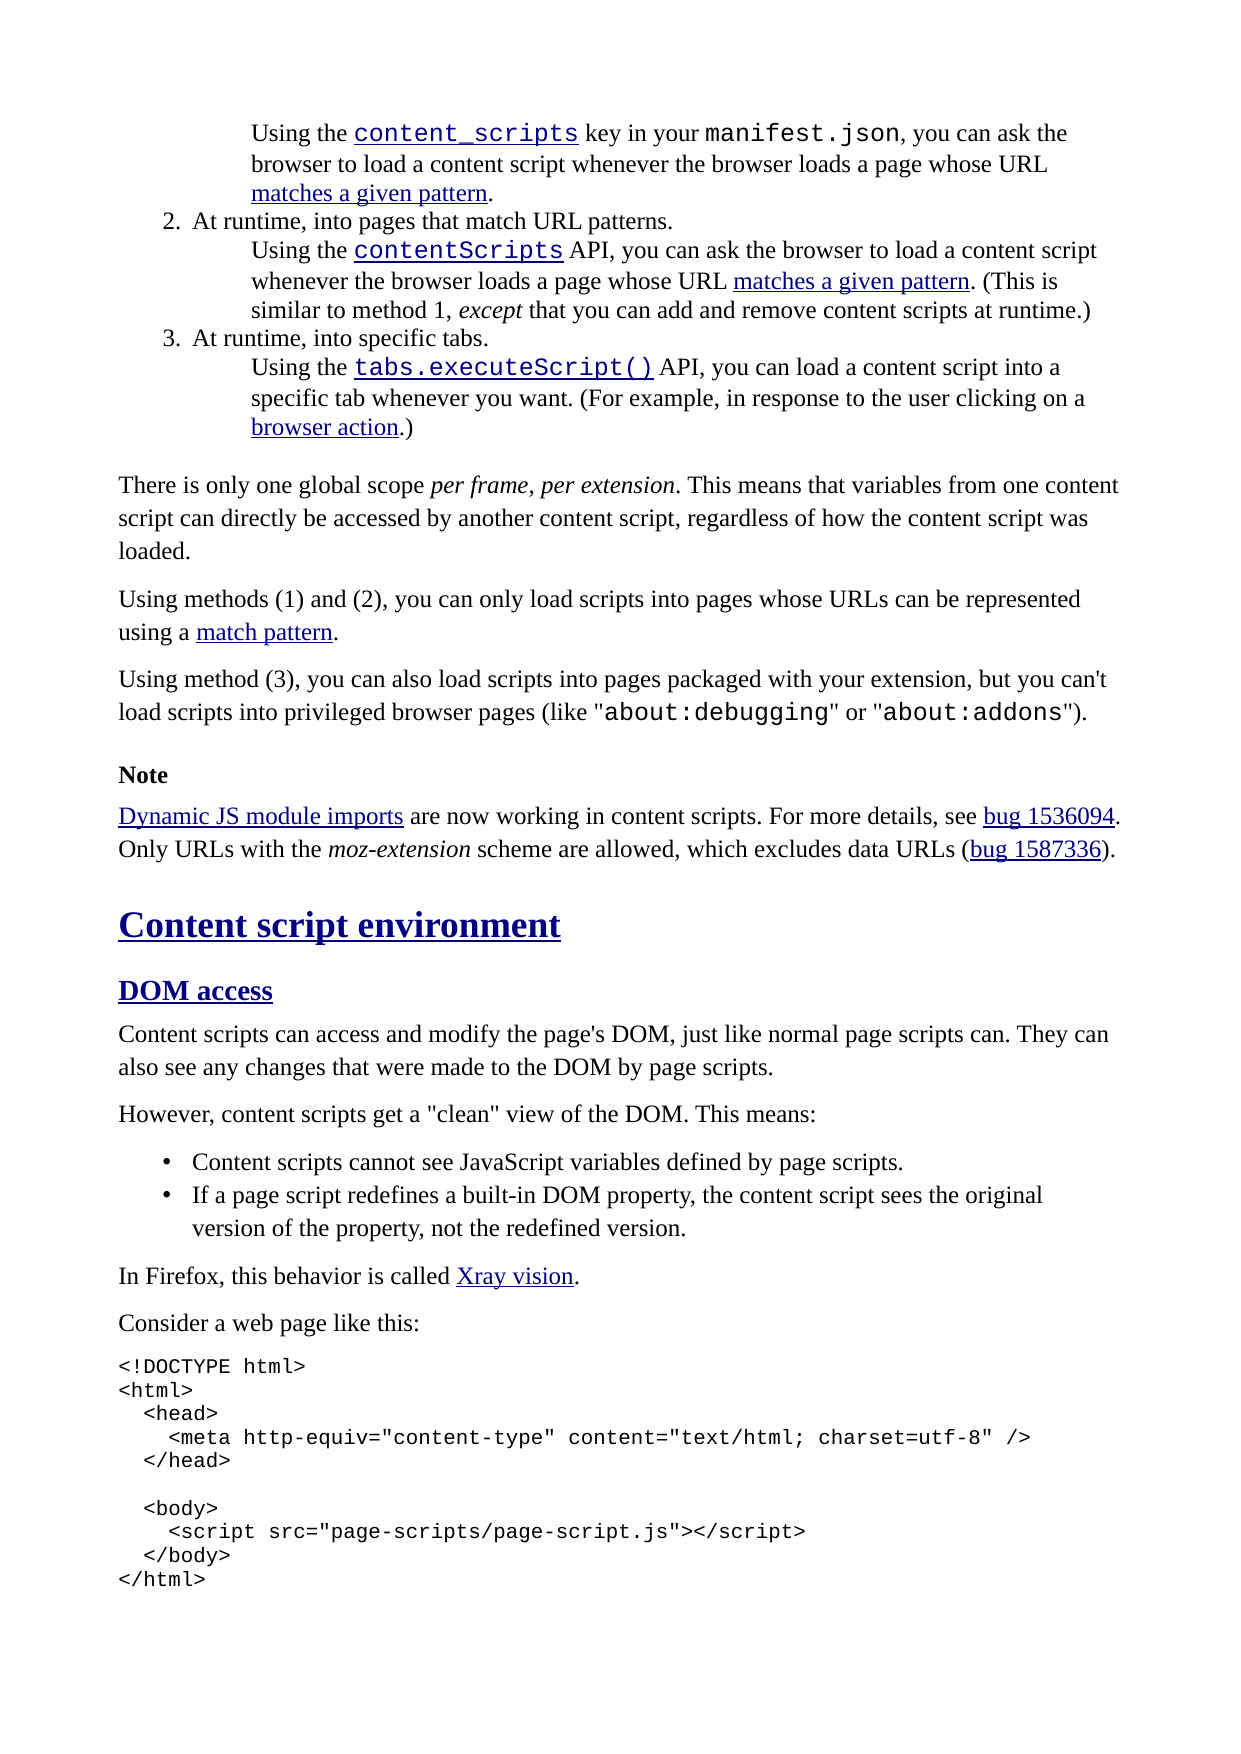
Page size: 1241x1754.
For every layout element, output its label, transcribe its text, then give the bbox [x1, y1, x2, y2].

text Consider a web page like this: [118, 1308, 1122, 1337]
list Using the tabs.executeScript() API, you can load a content script into a specific tab whenever you want. (For example, in response to the user clicking on a browser action.) [221, 352, 1122, 441]
list Using the contentScripts API, you can ask the browser to load a content script whenever the browser loads a page whose URL matches a given pattern. (This is similar to method 1, except that you can add and remove content scripts at runtime.) [221, 235, 1122, 323]
text Content scripts can access and modify the page's DOM, just like normal page scripts can. They can also see any changes that were made to the DOM by page scripts. [118, 1019, 1122, 1081]
text <!DOCTYPE html> [118, 1356, 1122, 1379]
subtitle At runtime, into pages that match URL patterns. [162, 206, 1122, 235]
text </html> [118, 1569, 1122, 1592]
subtitle DOM access [118, 973, 1122, 1006]
text There is only one global scope per frame, per extension. This means that variables from one content script can directly be accessed by another content script, regardless of how the content script was loaded. [118, 470, 1122, 565]
text <html> [118, 1379, 1122, 1403]
text Using methods (1) and (2), you can only load scripts into pages whose URLs can be represented using a match pattern. [118, 584, 1122, 646]
subtitle Content script environment [118, 903, 1122, 946]
text In Firefox, this behavior is called Xray vision. [118, 1261, 1122, 1289]
text <body> [118, 1498, 1122, 1521]
text </head> [118, 1451, 1122, 1474]
list If a page script redefines a built-in DOM property, the content script sees the original version of the property, not the redefined version. [162, 1180, 1122, 1242]
text <meta http-equiv="content-type" content="text/html; charset=utf-8" /> [118, 1427, 1122, 1451]
subtitle Note [118, 760, 1122, 789]
text However, content scripts get a "clean" view of the DOM. This means: [118, 1099, 1122, 1128]
text </body> [118, 1545, 1122, 1569]
list Using the content_scripts key in your manifest.json, you can ask the browser to load a content script whenever the browser loads a page whose URL matches a given pattern. [221, 118, 1122, 206]
text Using method (3), you can also load scripts into pages packaged with your extension, but you can't load scripts into privileged browser pages (like "about:debugging" or "about:addons"). [118, 664, 1122, 728]
text Dynamic JS module imports are now working in content scripts. For more details, see bug 1536094. Only URLs with the moz-extension scheme are allowed, which excludes data URLs (bug 1587336). [118, 801, 1122, 863]
text <script src="page-scripts/page-script.js"></script> [118, 1521, 1122, 1545]
subtitle At runtime, into specific tabs. [162, 323, 1122, 352]
list Content scripts cannot see JavaScript variables defined by page scripts. [162, 1147, 1122, 1176]
text <head> [118, 1403, 1122, 1427]
